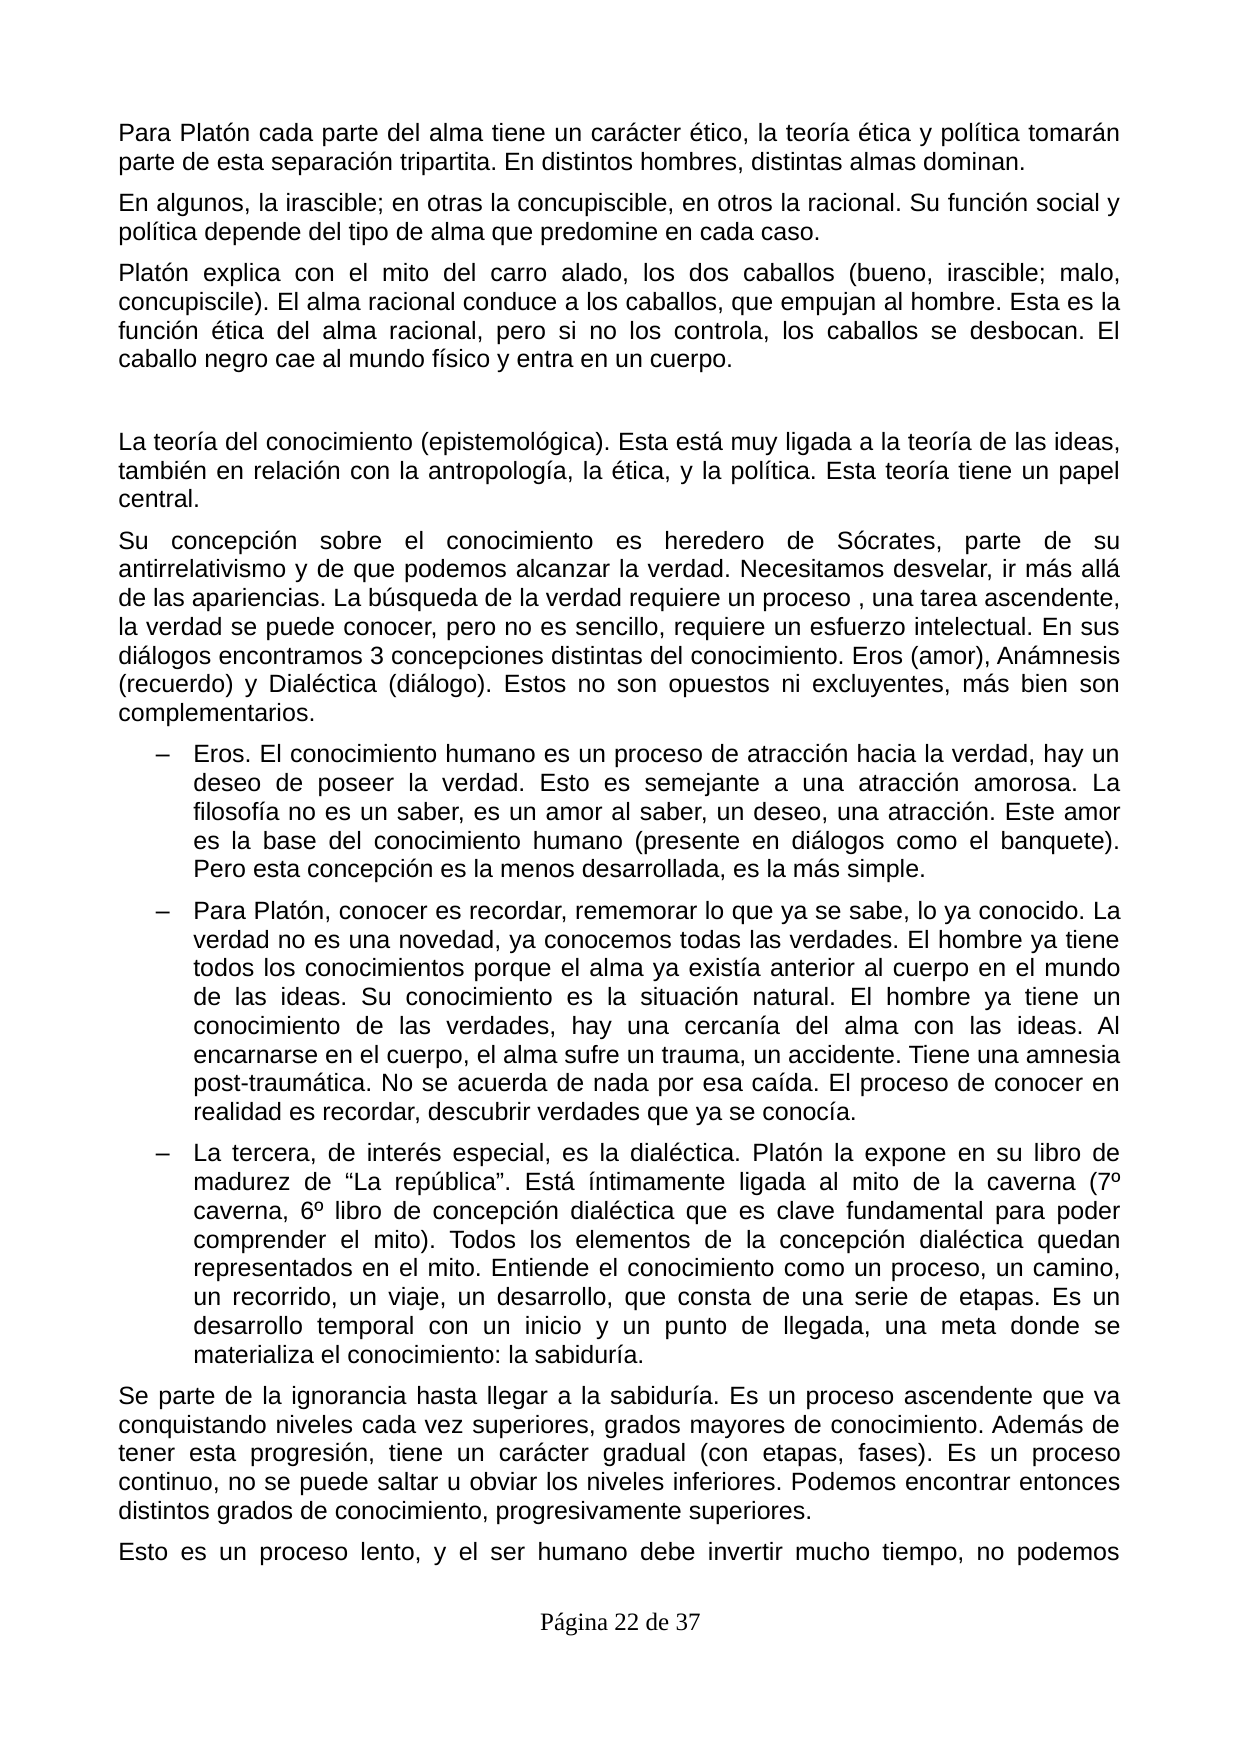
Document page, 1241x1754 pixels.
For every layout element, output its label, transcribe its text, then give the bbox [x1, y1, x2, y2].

text Su concepción sobre el conocimiento es heredero de Sócrates, parte de su antirrelativismo y de que podemos alcanzar la verdad. Necesitamos desvelar, ir más allá de las apariencias. La búsqueda de la verdad requiere un proceso , una tarea ascendente, la verdad se puede conocer, pero no es sencillo, requiere un esfuerzo intelectual. En sus diálogos encontramos 3 concepciones distintas del conocimiento. Eros (amor), Anámnesis (recuerdo) y Dialéctica (diálogo). Estos no son opuestos ni excluyentes, más bien son complementarios. [118, 526, 1122, 727]
list La tercera, de interés especial, es la dialéctica. Platón la expone en su libro de madurez de “La república”. Está íntimamente ligada al mito de la caverna (7º caverna, 6º libro de concepción dialéctica que es clave fundamental para poder comprender el mito). Todos los elementos de la concepción dialéctica quedan representados en el mito. Entiende el conocimiento como un proceso, un camino, un recorrido, un viaje, un desarrollo, que consta de una serie de etapas. Es un desarrollo temporal con un inicio y un punto de llegada, una meta donde se materializa el conocimiento: la sabiduría. [156, 1138, 1122, 1368]
text Se parte de la ignorancia hasta llegar a la sabiduría. Es un proceso ascendente que va conquistando niveles cada vez superiores, grados mayores de conocimiento. Además de tener esta progresión, tiene un carácter gradual (con etapas, fases). Es un proceso continuo, no se puede saltar u obviar los niveles inferiores. Podemos encontrar entonces distintos grados de conocimiento, progresivamente superiores. [118, 1381, 1122, 1525]
text Para Platón cada parte del alma tiene un carácter ético, la teoría ética y política tomarán parte de esta separación tripartita. En distintos hombres, distintas almas dominan. [118, 118, 1122, 176]
text La teoría del conocimiento (epistemológica). Esta está muy ligada a la teoría de las ideas, también en relación con la antropología, la ética, y la política. Esta teoría tiene un papel central. [118, 427, 1122, 513]
text Esto es un proceso lento, y el ser humano debe invertir mucho tiempo, no podemos [118, 1537, 1122, 1566]
text Platón explica con el mito del carro alado, los dos caballos (bueno, irascible; malo, concupiscile). El alma racional conduce a los caballos, que empujan al hombre. Esta es la función ética del alma racional, pero si no los controla, los caballos se desbocan. El caballo negro cae al mundo físico y entra en un cuerpo. [118, 258, 1122, 373]
list Para Platón, conocer es recordar, rememorar lo que ya se sabe, lo ya conocido. La verdad no es una novedad, ya conocemos todas las verdades. El hombre ya tiene todos los conocimientos porque el alma ya existía anterior al cuerpo en el mundo de las ideas. Su conocimiento es la situación natural. El hombre ya tiene un conocimiento de las verdades, hay una cercanía del alma con las ideas. Al encarnarse en el cuerpo, el alma sufre un trauma, un accidente. Tiene una amnesia post-traumática. No se acuerda de nada por esa caída. El proceso de conocer en realidad es recordar, descubrir verdades que ya se conocía. [156, 896, 1122, 1126]
list Eros. El conocimiento humano es un proceso de atracción hacia la verdad, hay un deseo de poseer la verdad. Esto es semejante a una atracción amorosa. La filosofía no es un saber, es un amor al saber, un deseo, una atracción. Este amor es la base del conocimiento humano (presente en diálogos como el banquete). Pero esta concepción es la menos desarrollada, es la más simple. [156, 739, 1122, 883]
text En algunos, la irascible; en otras la concupiscible, en otros la racional. Su función social y política depende del tipo de alma que predomine en cada caso. [118, 188, 1122, 246]
